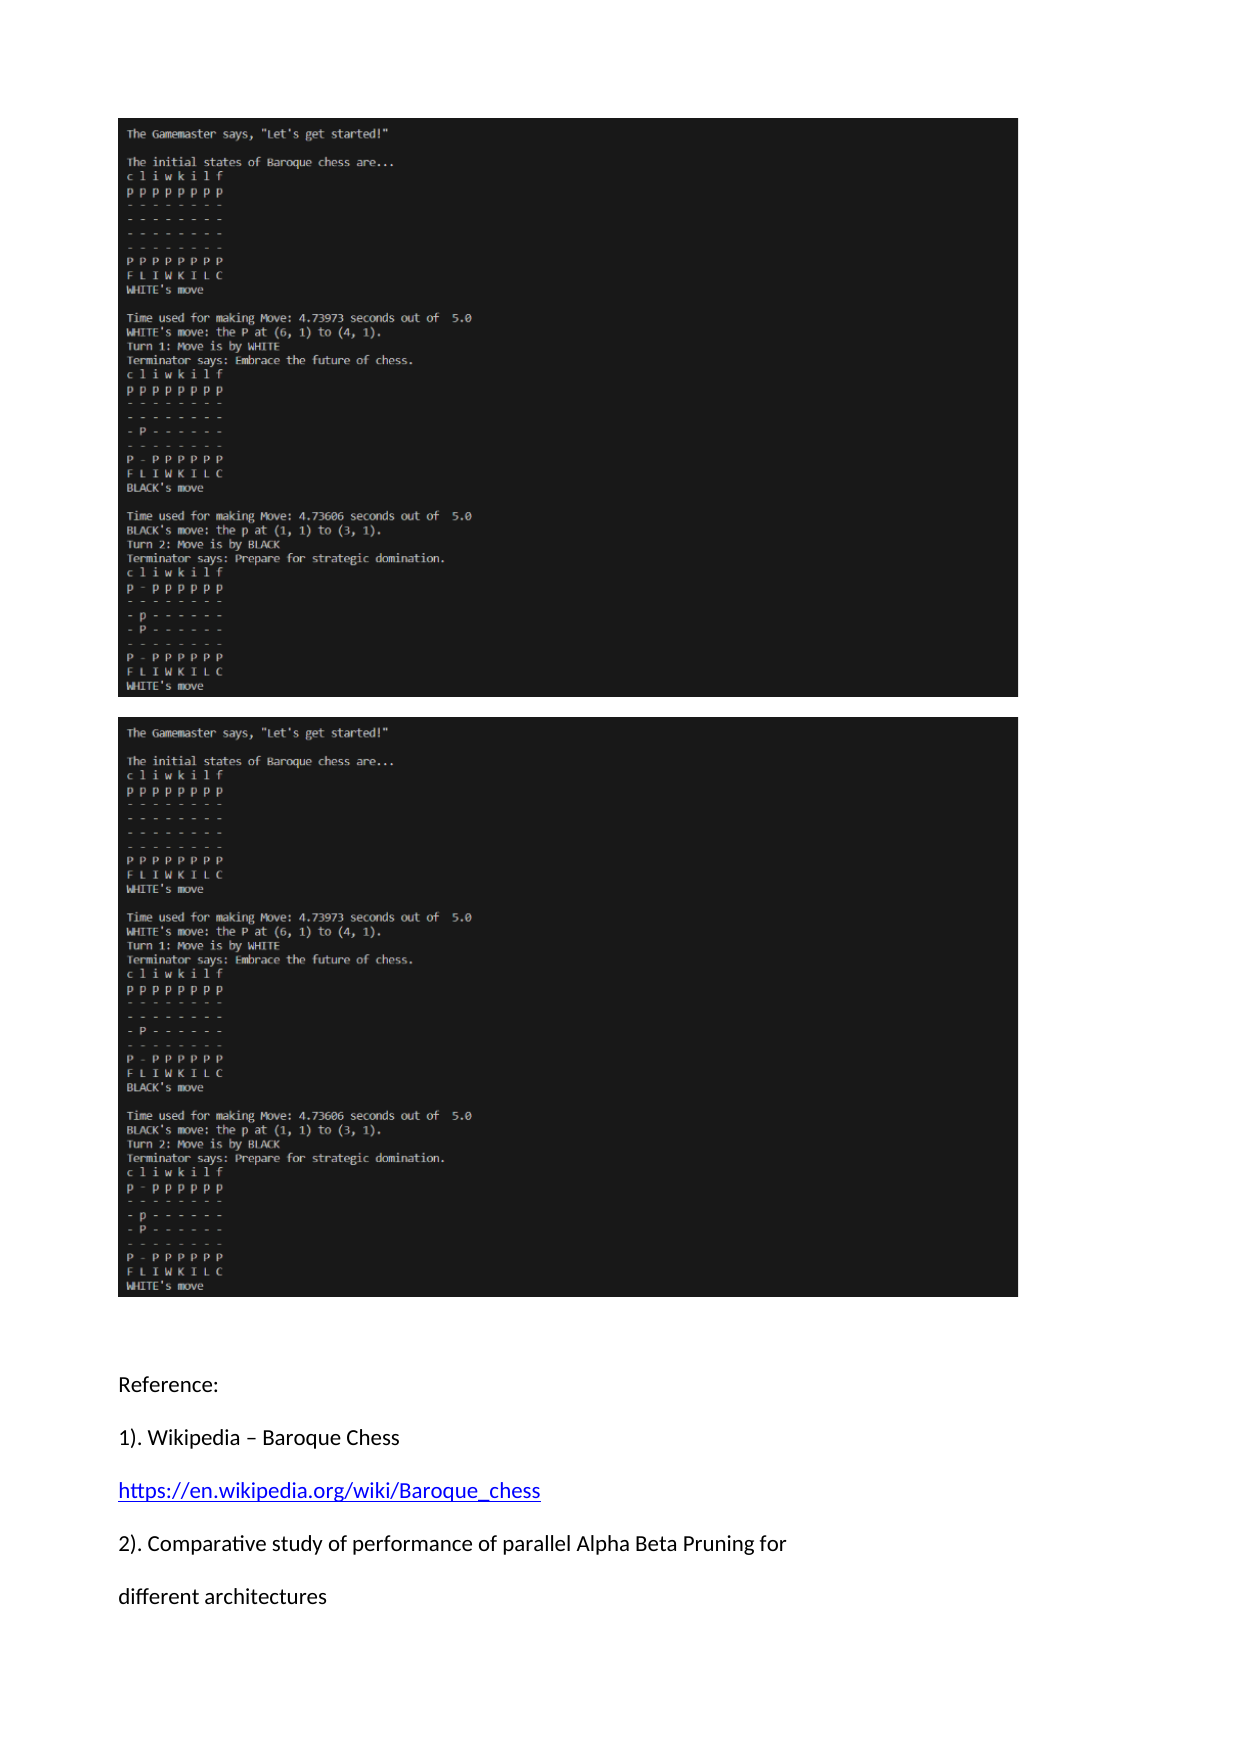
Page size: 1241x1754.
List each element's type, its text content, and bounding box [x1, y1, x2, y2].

text Reference: [118, 1370, 1122, 1398]
text https://en.wikipedia.org/wiki/Baroque_chess [118, 1476, 1122, 1504]
text different architectures [118, 1582, 1122, 1610]
text 1). Wikipedia – Baroque Chess [118, 1423, 1122, 1451]
text 2). Comparative study of performance of parallel Alpha Beta Pruning for [118, 1529, 1122, 1557]
